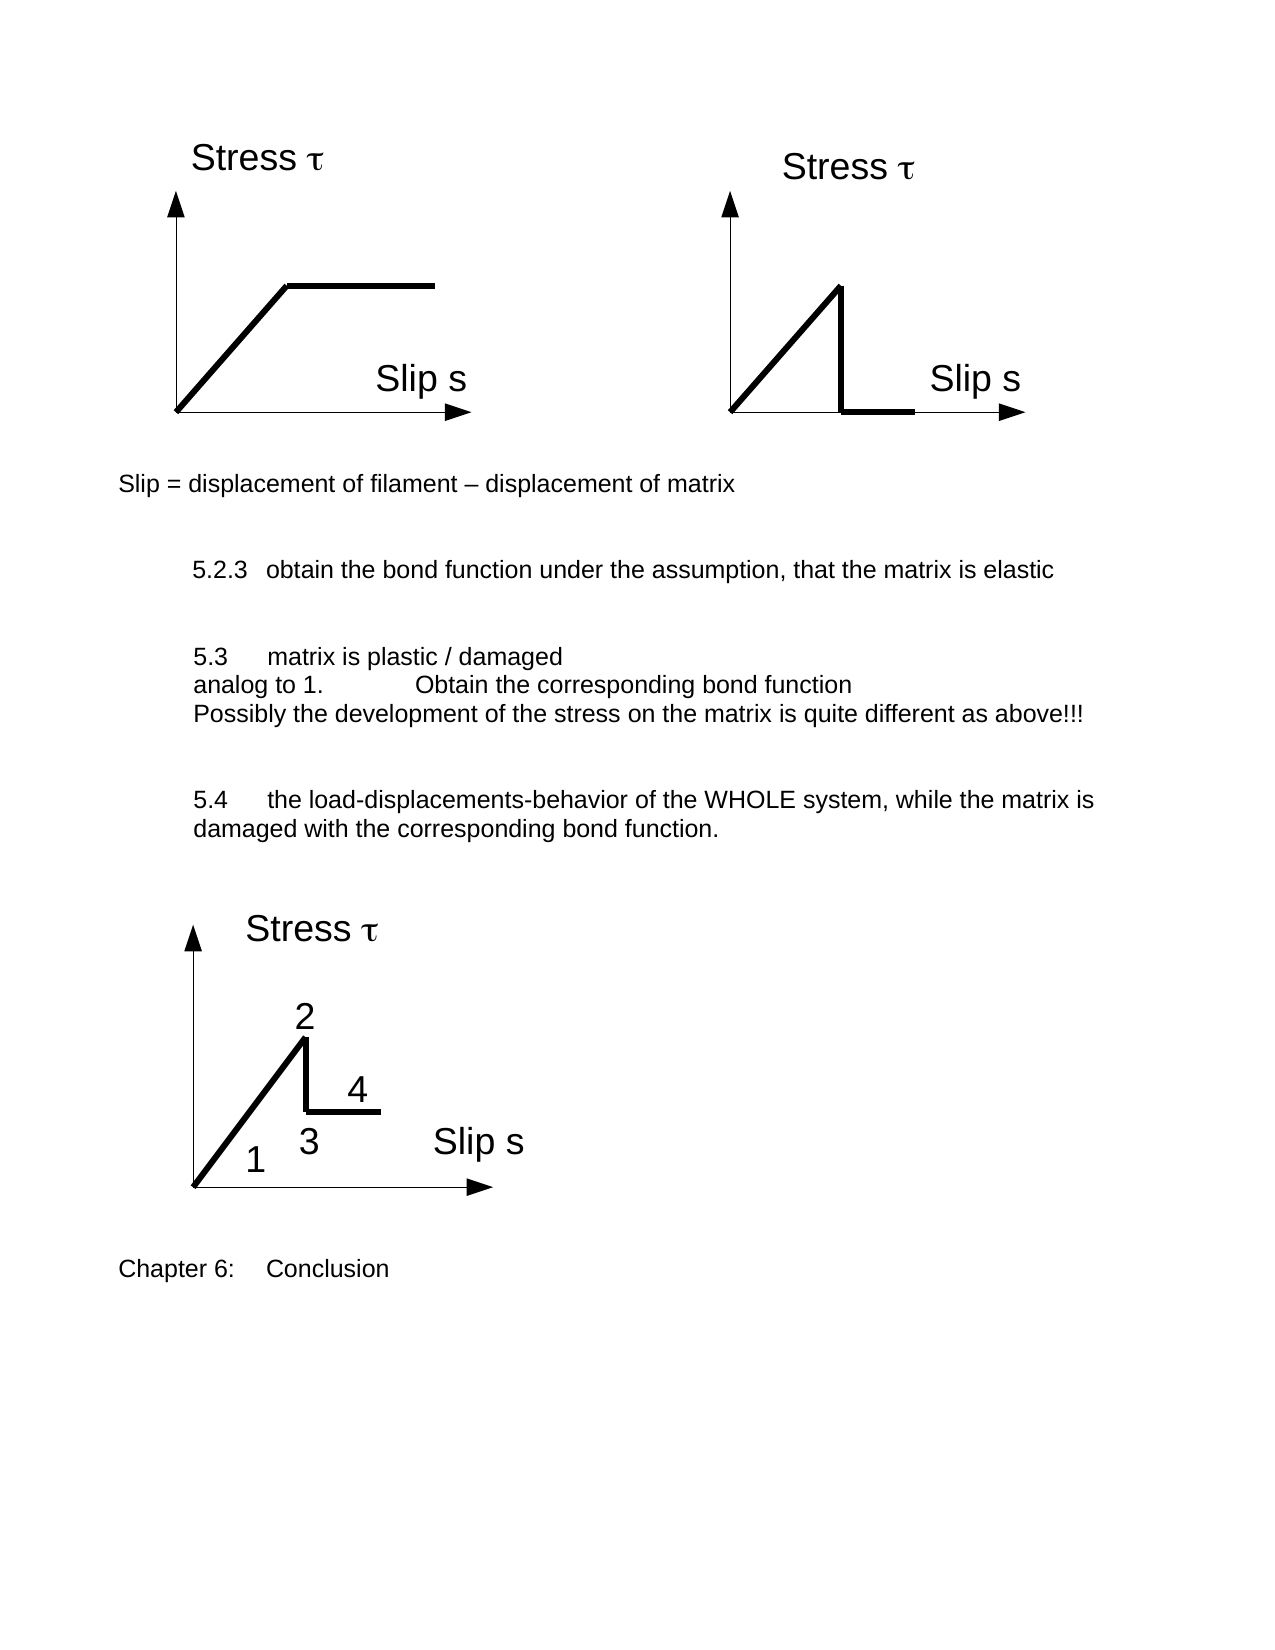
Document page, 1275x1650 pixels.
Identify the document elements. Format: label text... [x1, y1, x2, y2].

text Chapter 6: Conclusion [118, 1254, 1157, 1282]
text Slip = displacement of filament – displacement of matrix [118, 118, 1157, 498]
list Possibly the development of the stress on the matrix is quite different as above!!! [156, 699, 1157, 728]
text 5.2.3 obtain the bond function under the assumption, that the matrix is elastic [118, 556, 1157, 584]
list 5.4 the load-displacements-behavior of the WHOLE system, while the matrix is damaged with the corresponding bond function. [156, 786, 1157, 843]
list analog to 1. Obtain the corresponding bond function [156, 671, 1157, 699]
list 5.3 matrix is plastic / damaged [156, 642, 1157, 671]
